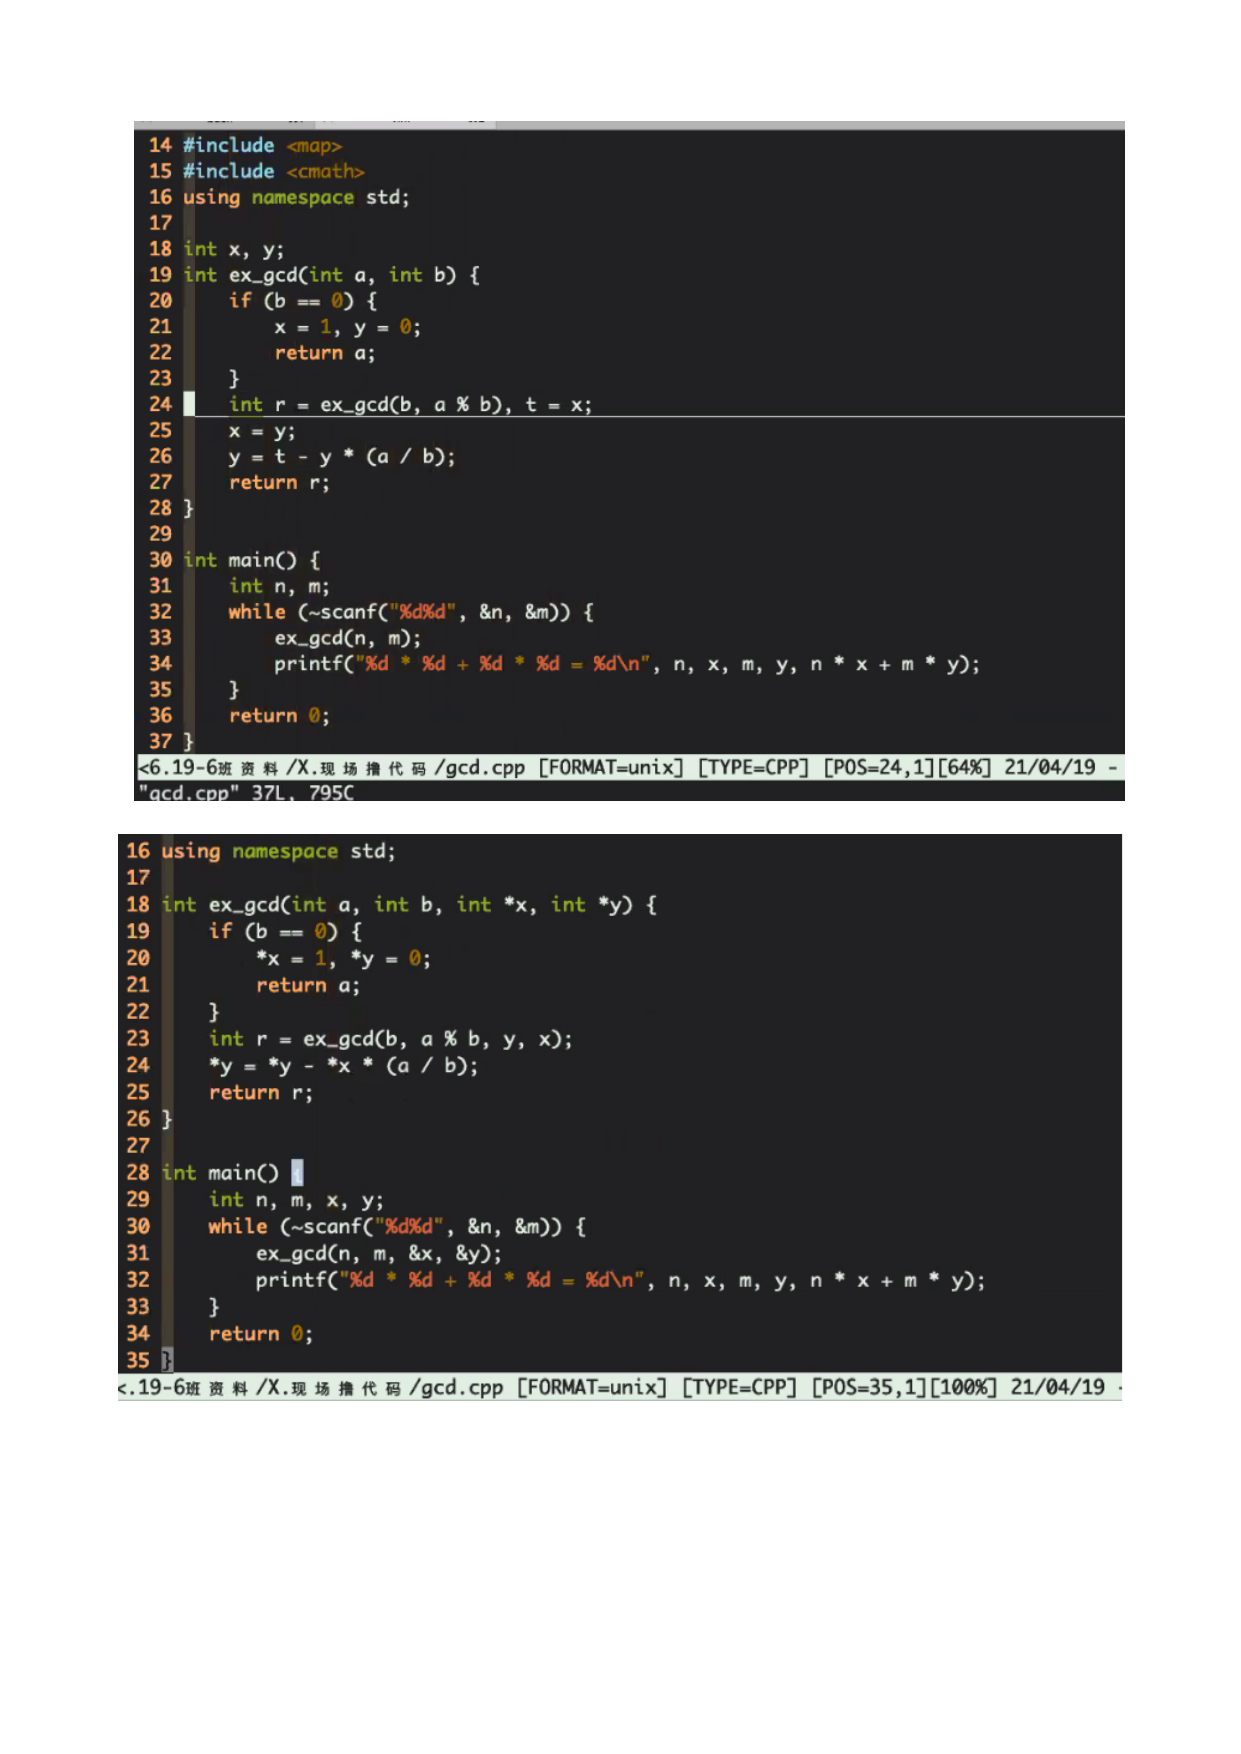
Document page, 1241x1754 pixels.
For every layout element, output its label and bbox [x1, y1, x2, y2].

picture [134, 121, 1125, 801]
picture [118, 834, 1123, 1401]
